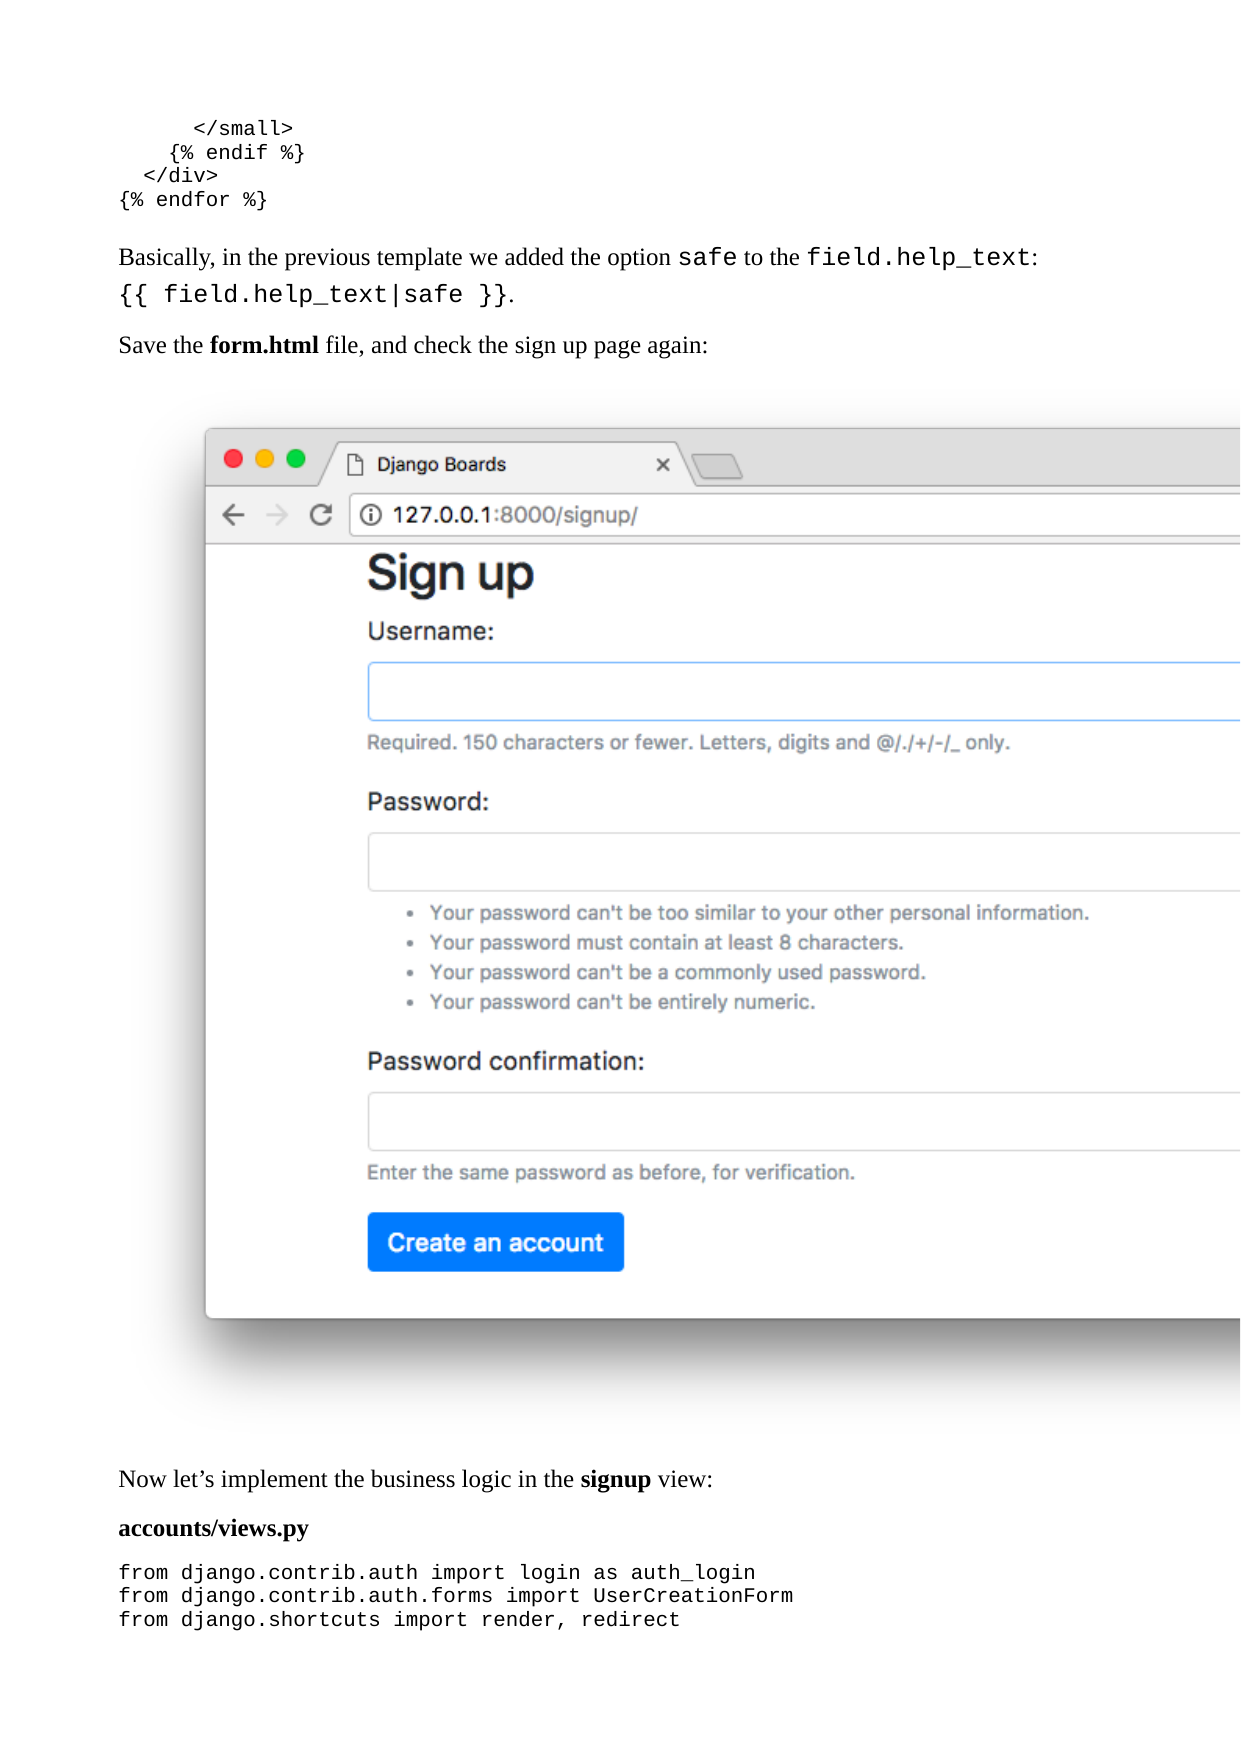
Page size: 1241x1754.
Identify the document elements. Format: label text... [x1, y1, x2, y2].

text accounts/views.py [118, 1513, 1122, 1542]
text Basically, in the previous template we added the option safe to the field.help_text: {{ field.help_text|safe }}. [118, 242, 1122, 309]
text from django.contrib.auth.forms import UserCreationForm [118, 1586, 1122, 1609]
text {% endif %} [118, 142, 1122, 165]
picture [118, 379, 1241, 1444]
text </small> [118, 118, 1122, 142]
text from django.shortcuts import render, redirect [118, 1609, 1122, 1633]
text </div> [118, 165, 1122, 189]
text {% endfor %} [118, 189, 1122, 213]
text Save the form.html file, and check the sign up page again: [118, 330, 1122, 359]
text from django.contrib.auth import login as auth_login [118, 1562, 1122, 1586]
text Now let’s implement the business logic in the signup view: [118, 1464, 1122, 1492]
